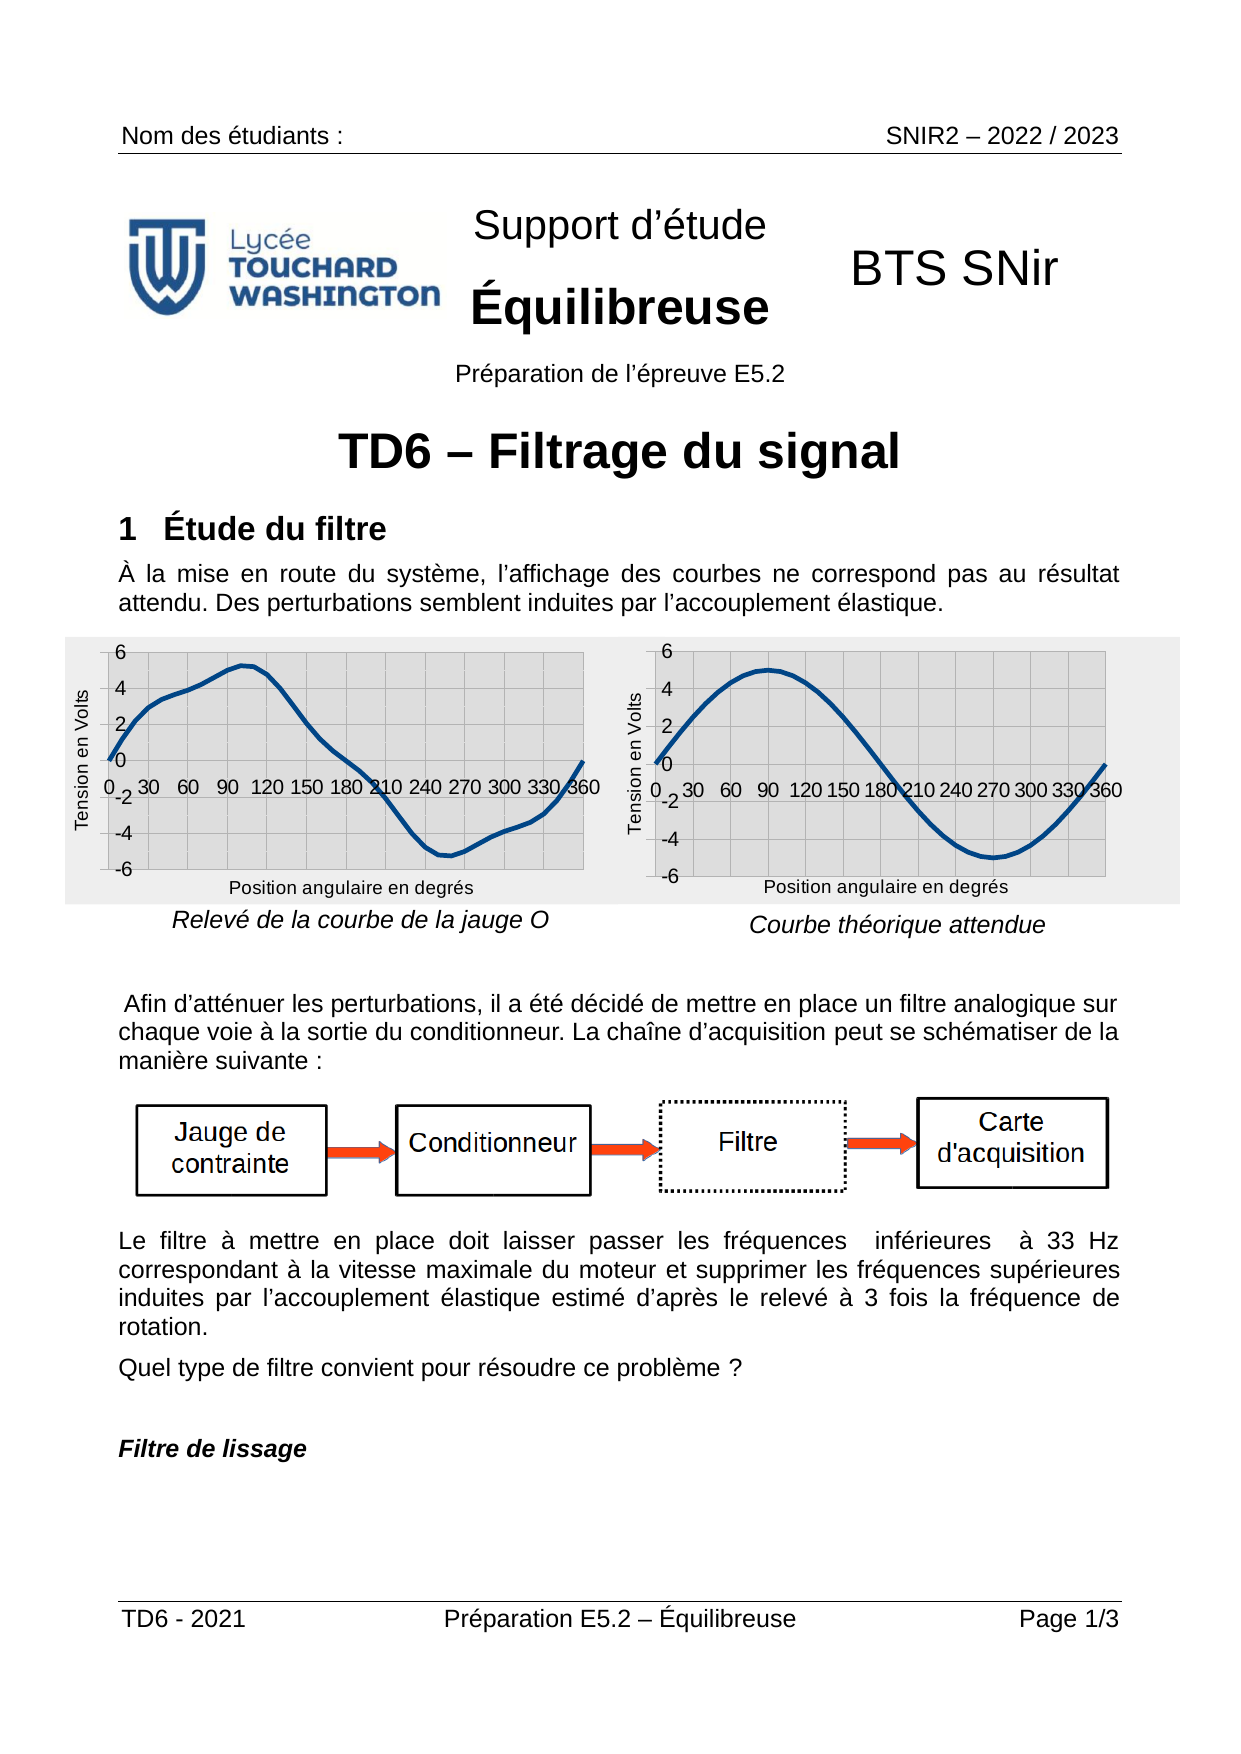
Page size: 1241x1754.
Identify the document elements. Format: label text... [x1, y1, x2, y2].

picture [118, 1086, 1123, 1209]
table_header Support d’étude Équilibreuse [453, 182, 787, 353]
text Filtre de lissage [118, 1434, 1122, 1462]
table_cell Préparation de l’épreuve E5.2 [118, 353, 1122, 393]
text Le filtre à mettre en place doit laisser passer les fréquences inférieures à 33 Hz correspondant à la vitesse maximale du moteur et supprimer les fréquences supérieures induites par l’accouplement élastique estimé d’après le relevé à 3 fois la fréquence de rotation. [118, 1209, 1122, 1341]
table_header [118, 182, 453, 353]
text Afin d’atténuer les perturbations, il a été décidé de mettre en place un filtre analogique sur chaque voie à la sortie du conditionneur. La chaîne d’acquisition peut se schématiser de la manière suivante : [118, 989, 1122, 1075]
table_header BTS SNir [788, 182, 1122, 353]
text À la mise en route du système, l’affichage des courbes ne correspond pas au résultat attendu. Des perturbations semblent induites par l’accouplement élastique. [118, 559, 1122, 617]
picture [123, 212, 447, 319]
text Quel type de filtre convient pour résoudre ce problème ? [118, 1353, 1122, 1381]
text Courbe théorique attendue [618, 905, 1180, 938]
subtitle Étude du filtre [118, 509, 1122, 547]
title TD6 – Filtrage du signal [118, 422, 1122, 479]
text Relevé de la courbe de la jauge O [65, 905, 618, 933]
